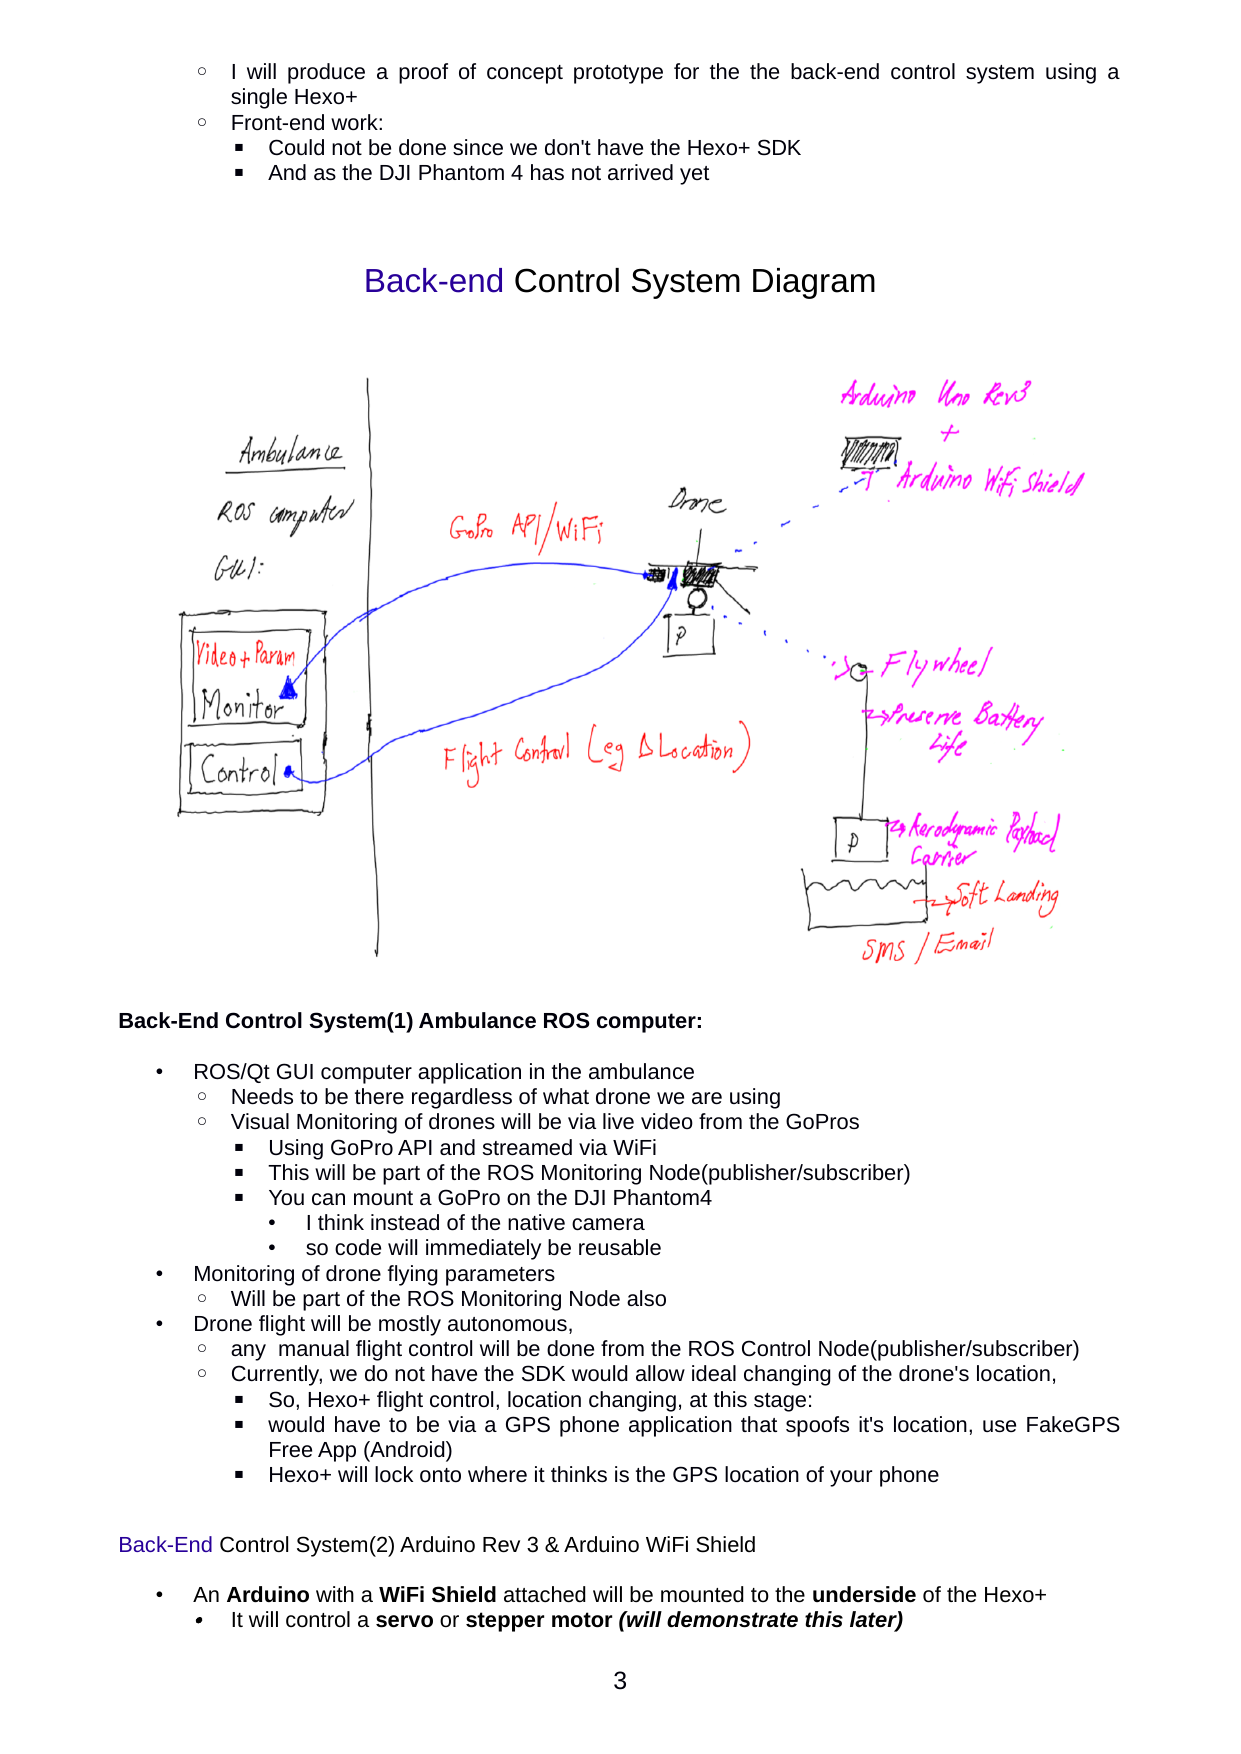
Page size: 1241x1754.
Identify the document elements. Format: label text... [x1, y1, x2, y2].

list It will control a servo or stepper motor (will demonstrate this later) [193, 1607, 1122, 1633]
text Back-end Control System Diagram [118, 261, 1122, 299]
list Could not be done since we don't have the Hexo+ SDK [231, 135, 1122, 160]
list Drone flight will be mostly autonomous, [156, 1311, 1122, 1336]
list Currently, we do not have the SDK would allow ideal changing of the drone's location, [193, 1361, 1122, 1387]
list Will be part of the ROS Monitoring Node also [193, 1286, 1122, 1311]
list any manual flight control will be done from the ROS Control Node(publisher/subscriber) [193, 1336, 1122, 1361]
list You can mount a GoPro on the DJI Phantom4 [231, 1185, 1122, 1210]
list I think instead of the native camera [268, 1210, 1122, 1235]
list I will produce a proof of concept prototype for the the back-end control system using a single Hexo+ [193, 59, 1122, 109]
text Back-End Control System(2) Arduino Rev 3 & Arduino WiFi Shield [118, 1532, 1122, 1557]
text Back-End Control System(1) Ambulance ROS computer: [118, 1008, 1122, 1034]
list Using GoPro API and streamed via WiFi [231, 1134, 1122, 1160]
list Hexo+ will lock onto where it thinks is the GPS location of your phone [231, 1462, 1122, 1487]
list And as the DJI Phantom 4 has not arrived yet [231, 160, 1122, 185]
picture [170, 369, 1093, 1006]
list So, Hexo+ flight control, location changing, at this stage: [231, 1387, 1122, 1412]
list Monitoring of drone flying parameters [156, 1261, 1122, 1286]
list so code will immediately be reusable [268, 1235, 1122, 1261]
list would have to be via a GPS phone application that spoofs it's location, use FakeGPS Free App (Android) [231, 1412, 1122, 1462]
list Visual Monitoring of drones will be via live video from the GoPros [193, 1109, 1122, 1134]
list Front-end work: [193, 109, 1122, 135]
list Needs to be there regardless of what drone we are using [193, 1084, 1122, 1109]
list An Arduino with a WiFi Shield attached will be mounted to the underside of the Hexo+ [156, 1582, 1122, 1607]
list ROS/Qt GUI computer application in the ambulance [156, 1059, 1122, 1084]
list This will be part of the ROS Monitoring Node(publisher/subscriber) [231, 1160, 1122, 1185]
